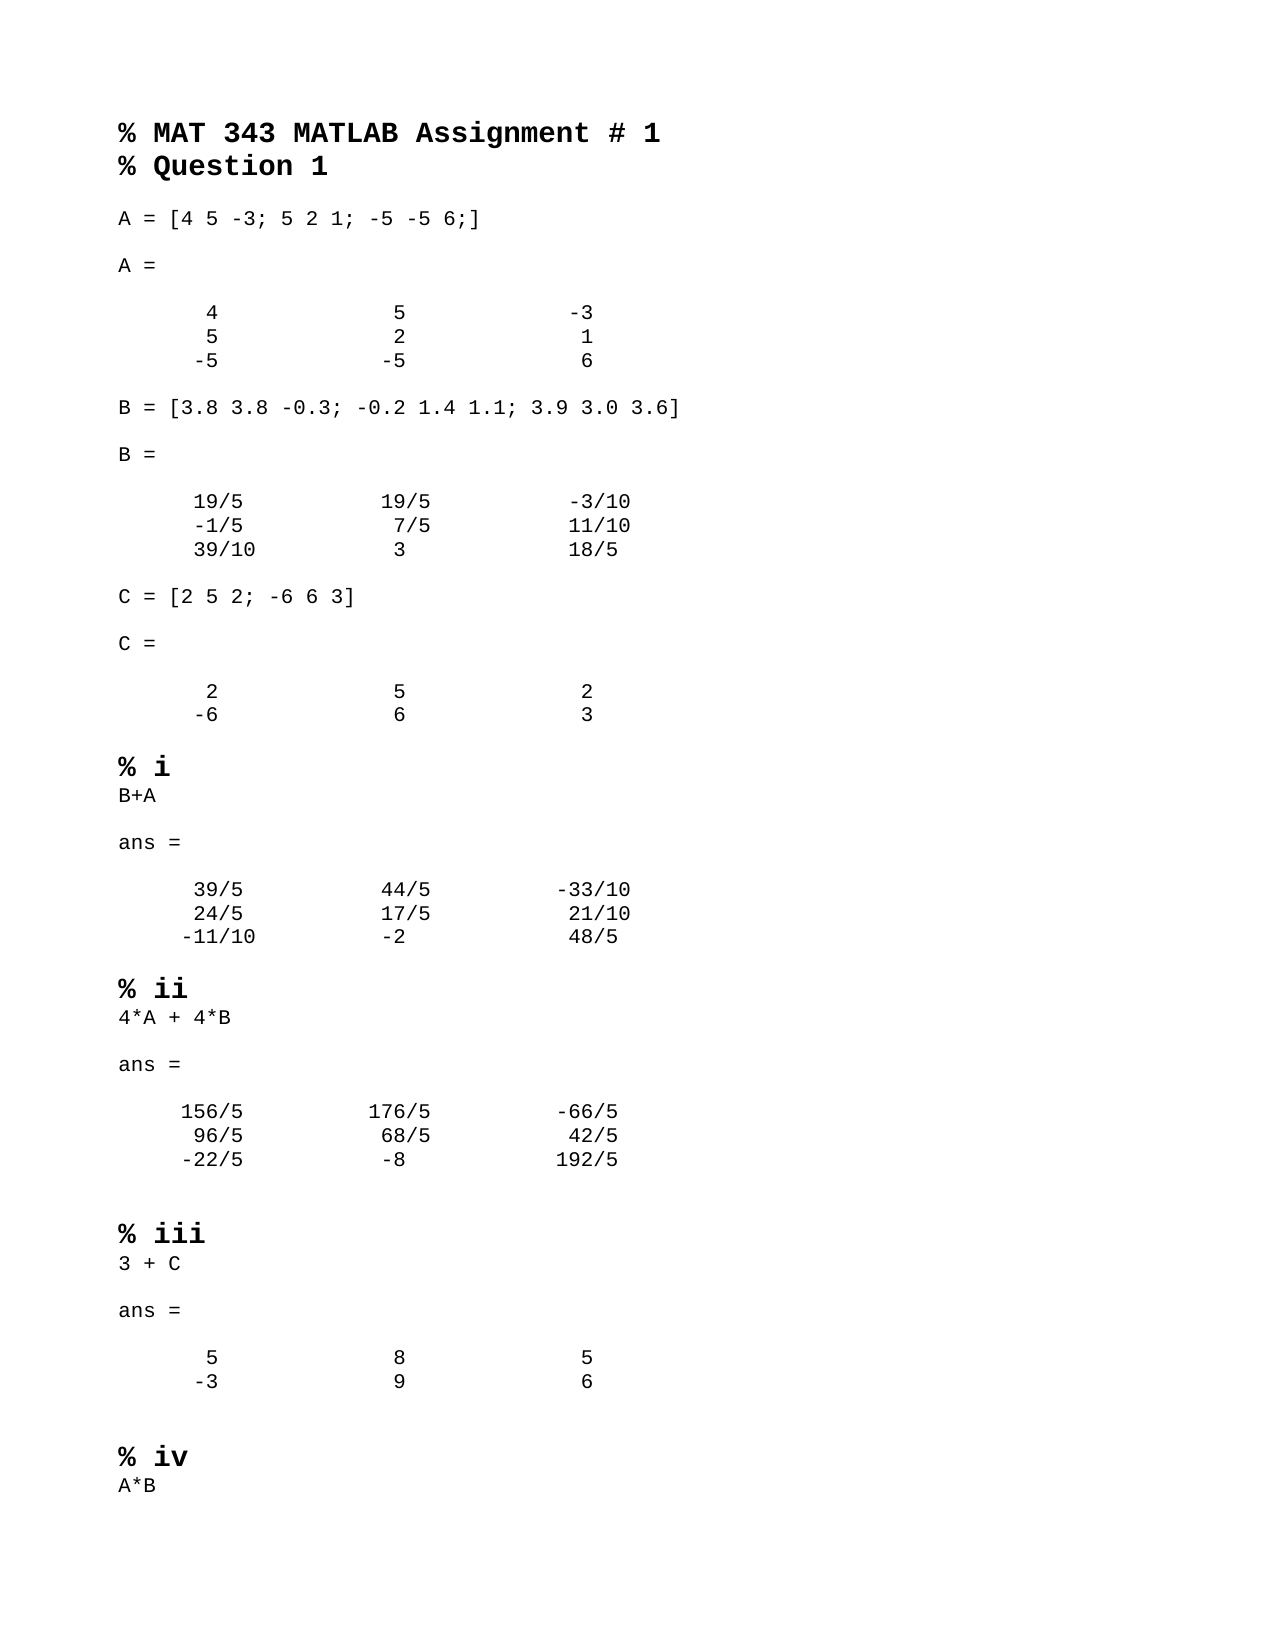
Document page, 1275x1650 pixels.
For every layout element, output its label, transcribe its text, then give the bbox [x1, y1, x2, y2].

text 5 2 1 [118, 326, 1157, 350]
text 96/5 68/5 42/5 [118, 1125, 1157, 1149]
text 39/5 44/5 -33/10 [118, 879, 1157, 903]
text 5 8 5 [118, 1347, 1157, 1371]
text B = [3.8 3.8 -0.3; -0.2 1.4 1.1; 3.9 3.0 3.6] [118, 397, 1157, 421]
text % i [118, 752, 1157, 785]
text -6 6 3 [118, 704, 1157, 728]
text A*B [118, 1475, 1157, 1498]
text -22/5 -8 192/5 [118, 1149, 1157, 1172]
text C = [118, 633, 1157, 657]
text 39/10 3 18/5 [118, 539, 1157, 562]
text % iv [118, 1442, 1157, 1475]
text A = [4 5 -3; 5 2 1; -5 -5 6;] [118, 208, 1157, 231]
text 2 5 2 [118, 681, 1157, 704]
text -1/5 7/5 11/10 [118, 515, 1157, 539]
text % iii [118, 1220, 1157, 1253]
text 3 + C [118, 1253, 1157, 1276]
text 4*A + 4*B [118, 1007, 1157, 1031]
text B+A [118, 785, 1157, 808]
text -11/10 -2 48/5 [118, 927, 1157, 950]
text ans = [118, 1300, 1157, 1324]
text 156/5 176/5 -66/5 [118, 1101, 1157, 1125]
text 4 5 -3 [118, 302, 1157, 326]
text -3 9 6 [118, 1371, 1157, 1394]
text B = [118, 444, 1157, 468]
text 24/5 17/5 21/10 [118, 903, 1157, 927]
text C = [2 5 2; -6 6 3] [118, 586, 1157, 610]
text ans = [118, 832, 1157, 856]
text % Question 1 [118, 151, 1157, 184]
text -5 -5 6 [118, 350, 1157, 373]
text ans = [118, 1054, 1157, 1078]
text 19/5 19/5 -3/10 [118, 492, 1157, 515]
text % MAT 343 MATLAB Assignment # 1 [118, 118, 1157, 151]
text % ii [118, 974, 1157, 1007]
text A = [118, 255, 1157, 279]
